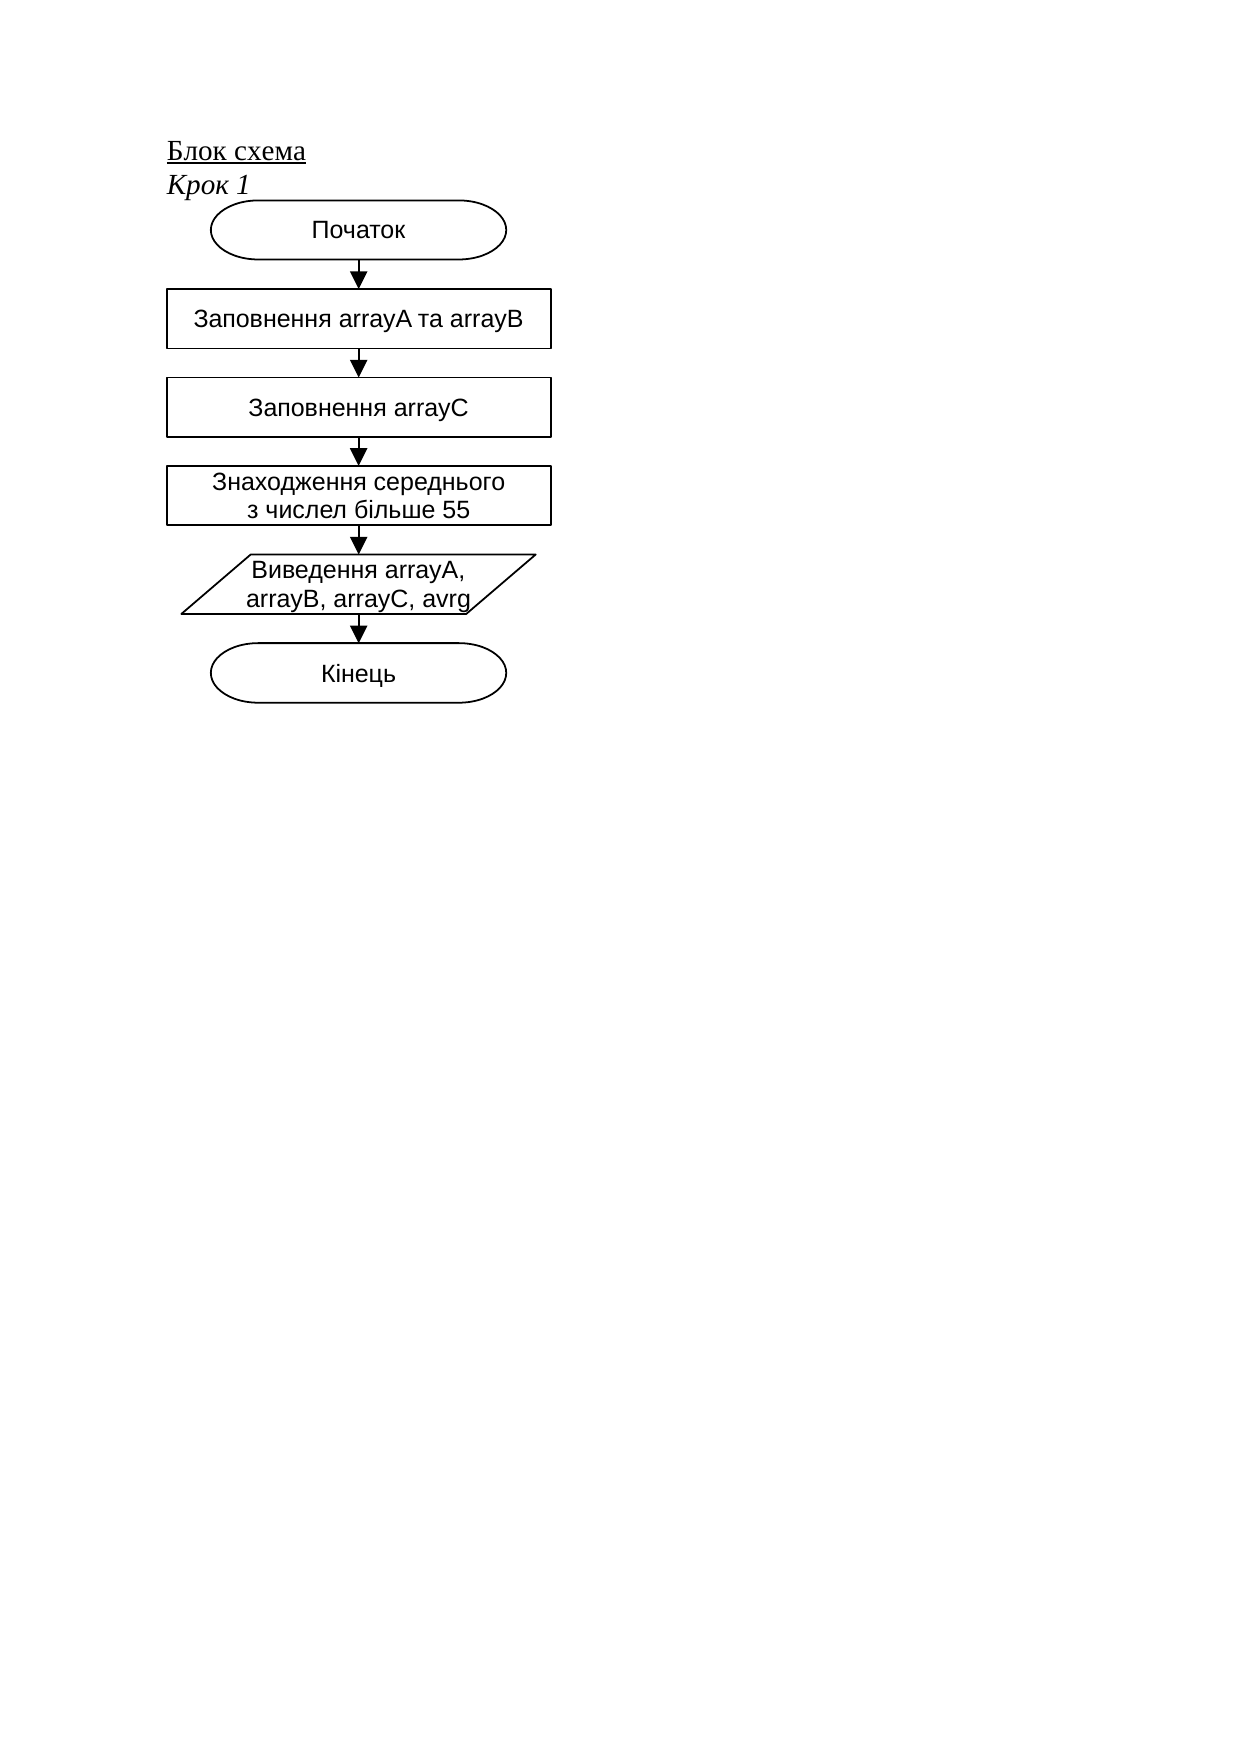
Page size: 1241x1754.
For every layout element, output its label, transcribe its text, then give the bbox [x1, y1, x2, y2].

text Крок 1 [167, 167, 1163, 200]
text Блок схема [167, 133, 1163, 167]
